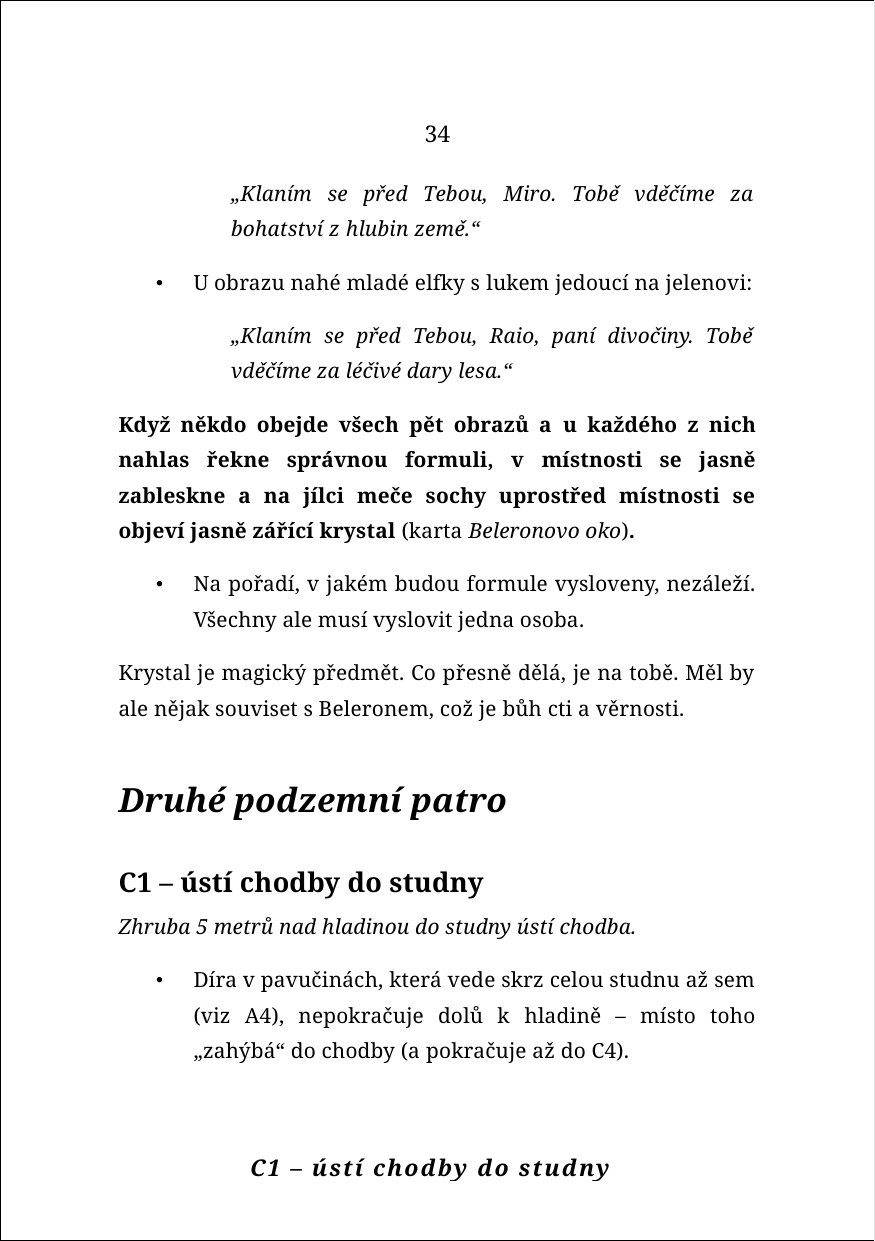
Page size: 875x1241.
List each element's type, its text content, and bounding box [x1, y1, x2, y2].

subtitle C1 – ústí chodby do studny [118, 863, 756, 900]
list Na pořadí, v⁠ jakém budou formule vysloveny, nezáleží. Všechny ale musí vyslovit jedna osoba. [156, 569, 756, 633]
text Když někdo obejde všech pět obrazů a⁠ u⁠ každého z⁠ nich nahlas řekne správnou formuli, v⁠ místnosti se jasně zableskne a⁠ na jílci meče sochy uprostřed místnosti se objeví jasně zářící krystal (karta Beleronovo oko). [118, 410, 756, 545]
subtitle Druhé podzemní patro [118, 777, 756, 822]
text Krystal je magický předmět. Co přesně dělá, je na tobě. Měl by ale nějak souviset s Beleronem, což je bůh cti a věrnosti. [118, 658, 756, 722]
text Zhruba 5 metrů nad hladinou do studny ústí chodba. [118, 912, 756, 940]
list Díra v⁠ pavučinách, která vede skrz celou studnu až sem (viz A4), nepokračuje dolů k⁠ hladině – místo toho „zahýbá“ do chodby (a⁠ pokračuje až do C4). [156, 965, 756, 1065]
list „Klaním se před Tebou, Raio, paní divočiny. Tobě vděčíme za léčivé dary lesa.“ [193, 321, 756, 385]
list U⁠ obrazu nahé mladé elfky s⁠ lukem jedoucí na jelenovi: [156, 268, 756, 296]
list „Klaním se před Tebou, Miro. Tobě vděčíme za bohatství z⁠ hlubin země.“ [193, 179, 756, 243]
